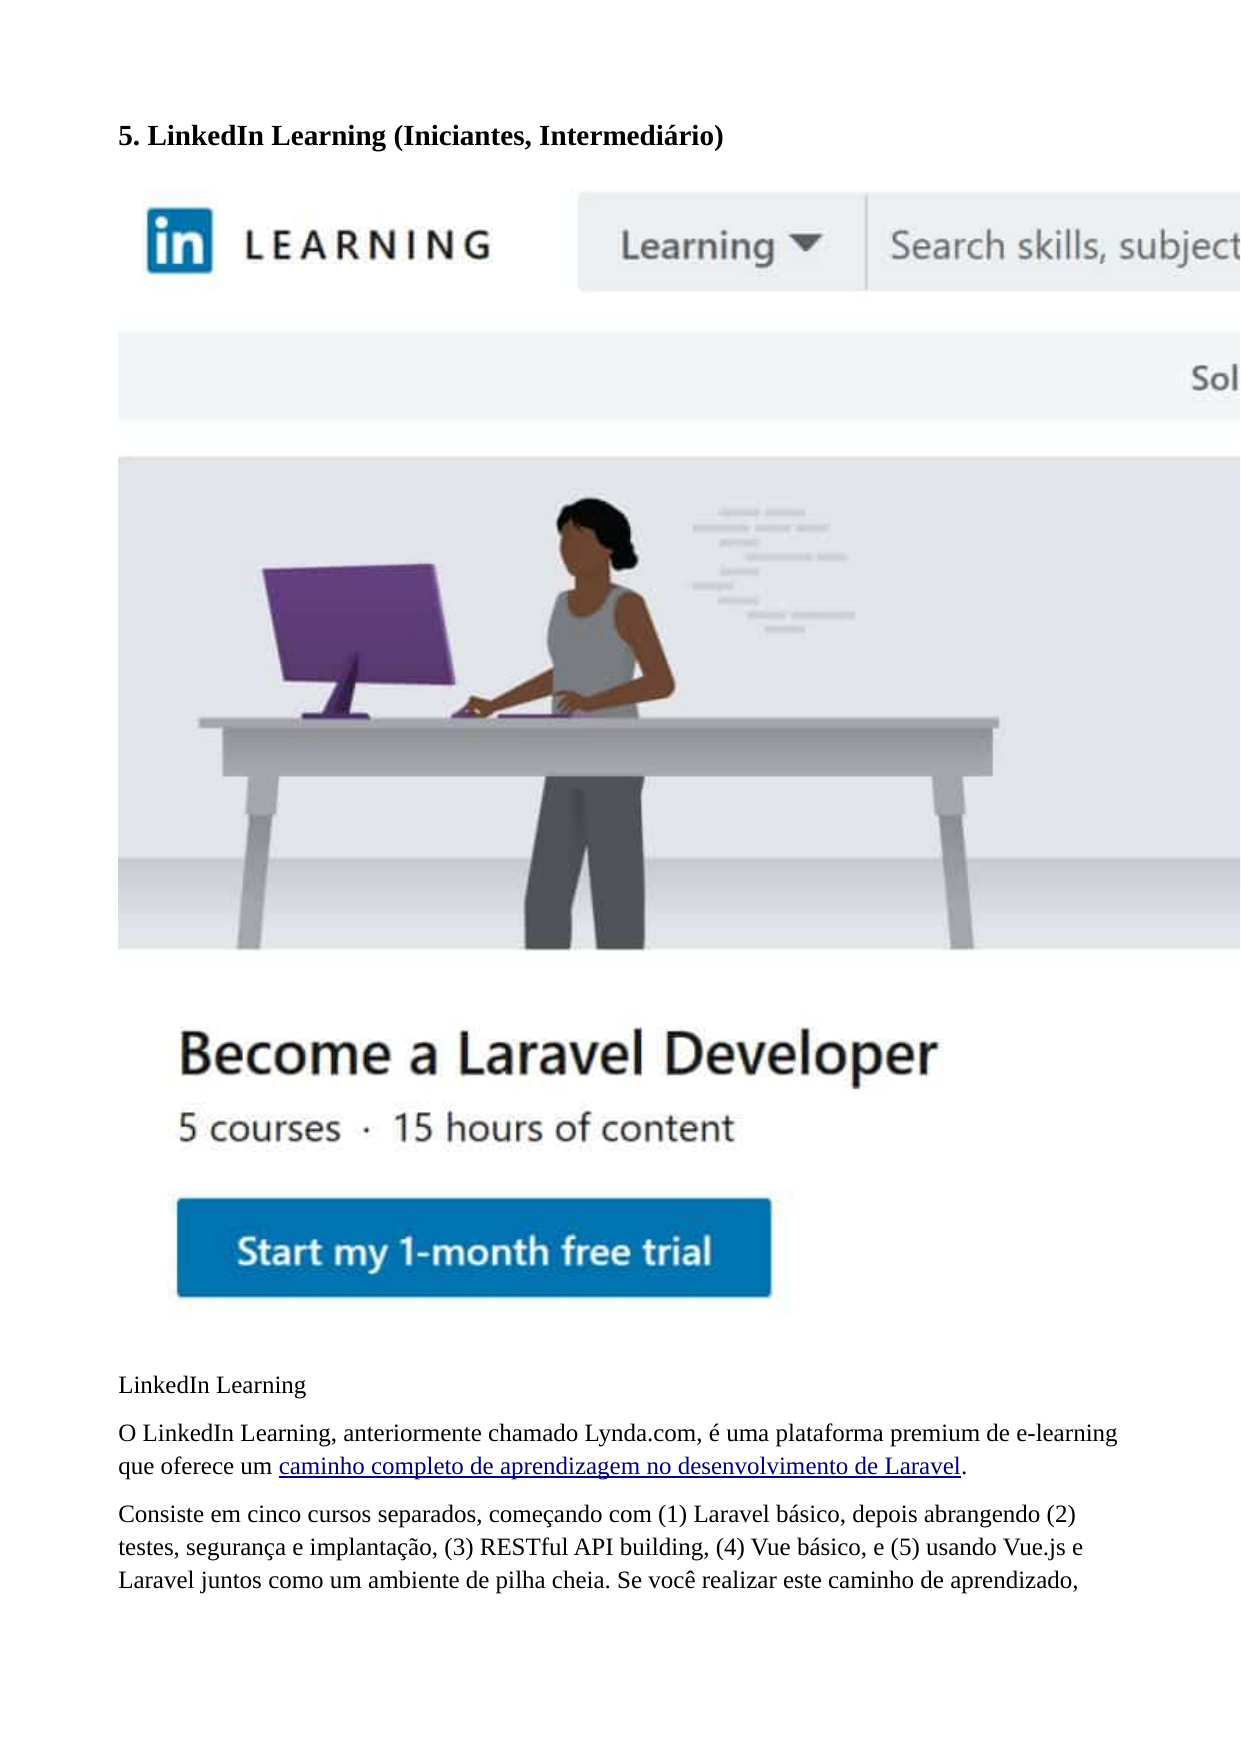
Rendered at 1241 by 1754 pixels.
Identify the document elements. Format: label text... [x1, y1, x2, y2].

text O LinkedIn Learning, anteriormente chamado Lynda.com, é uma plataforma premium de e-learning que oferece um caminho completo de aprendizagem no desenvolvimento de Laravel. [118, 1418, 1122, 1480]
text LinkedIn Learning [118, 1371, 1122, 1399]
text Consiste em cinco cursos separados, começando com (1) Laravel básico, depois abrangendo (2) testes, segurança e implantação, (3) RESTful API building, (4) Vue básico, e (5) usando Vue.js e Laravel juntos como um ambiente de pilha cheia. Se você realizar este caminho de aprendizado, [118, 1499, 1122, 1593]
picture [118, 164, 1241, 1352]
subtitle 5. LinkedIn Learning (Iniciantes, Intermediário) [118, 118, 1122, 152]
